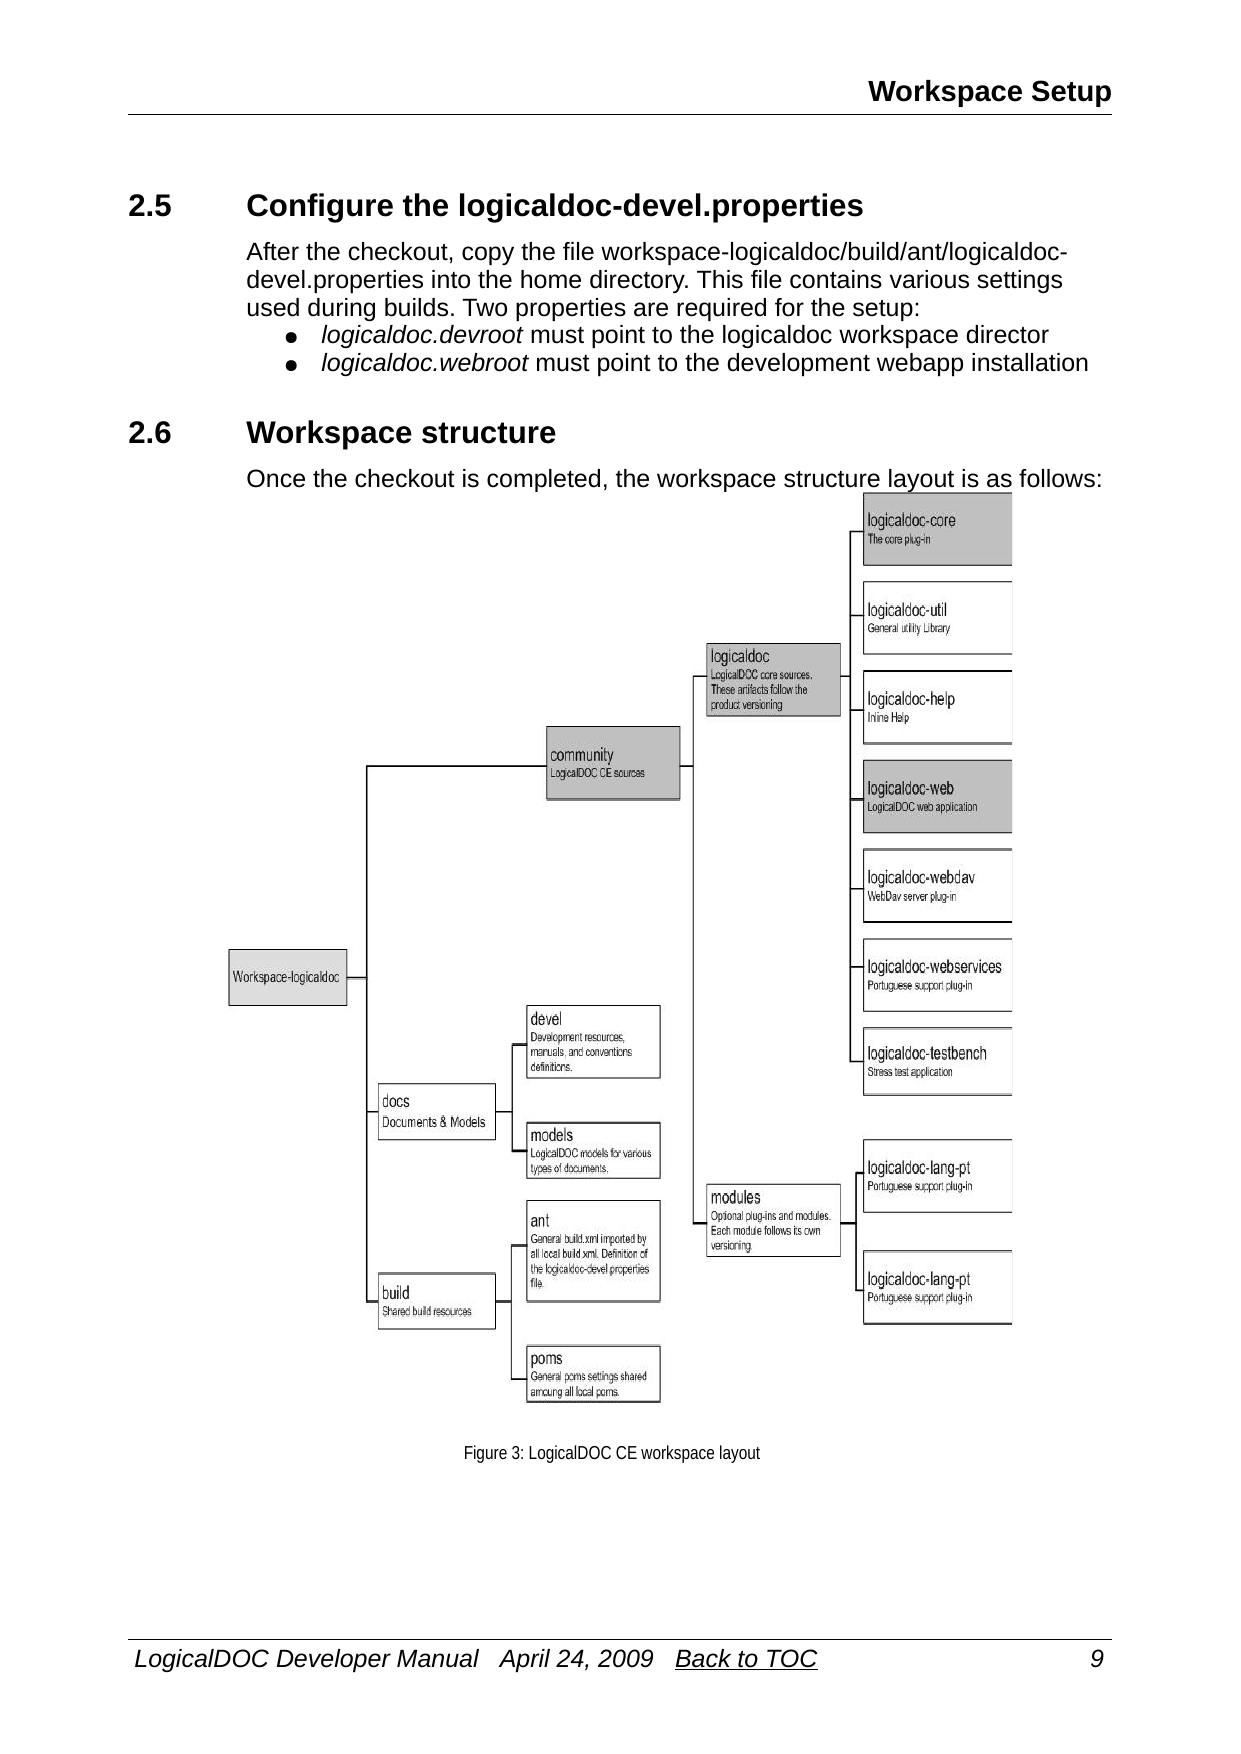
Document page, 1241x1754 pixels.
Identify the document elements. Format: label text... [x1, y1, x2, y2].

subtitle Workspace structure [128, 415, 1112, 450]
subtitle Configure the logicaldoc-devel.properties [128, 188, 1112, 223]
list logicaldoc.webroot must point to the development webapp installation [284, 349, 1112, 377]
text Once the checkout is completed, the workspace structure layout is as follows: [246, 464, 1112, 492]
picture [228, 492, 1013, 1403]
text After the checkout, copy the file workspace-logicaldoc/build/ant/logicaldoc-devel.properties into the home directory. This file contains various settings used during builds. Two properties are required for the setup: [246, 237, 1112, 321]
list logicaldoc.devroot must point to the logicaldoc workspace director [284, 321, 1112, 349]
list Figure 3: LogicalDOC CE workspace layout [220, 1441, 1004, 1463]
